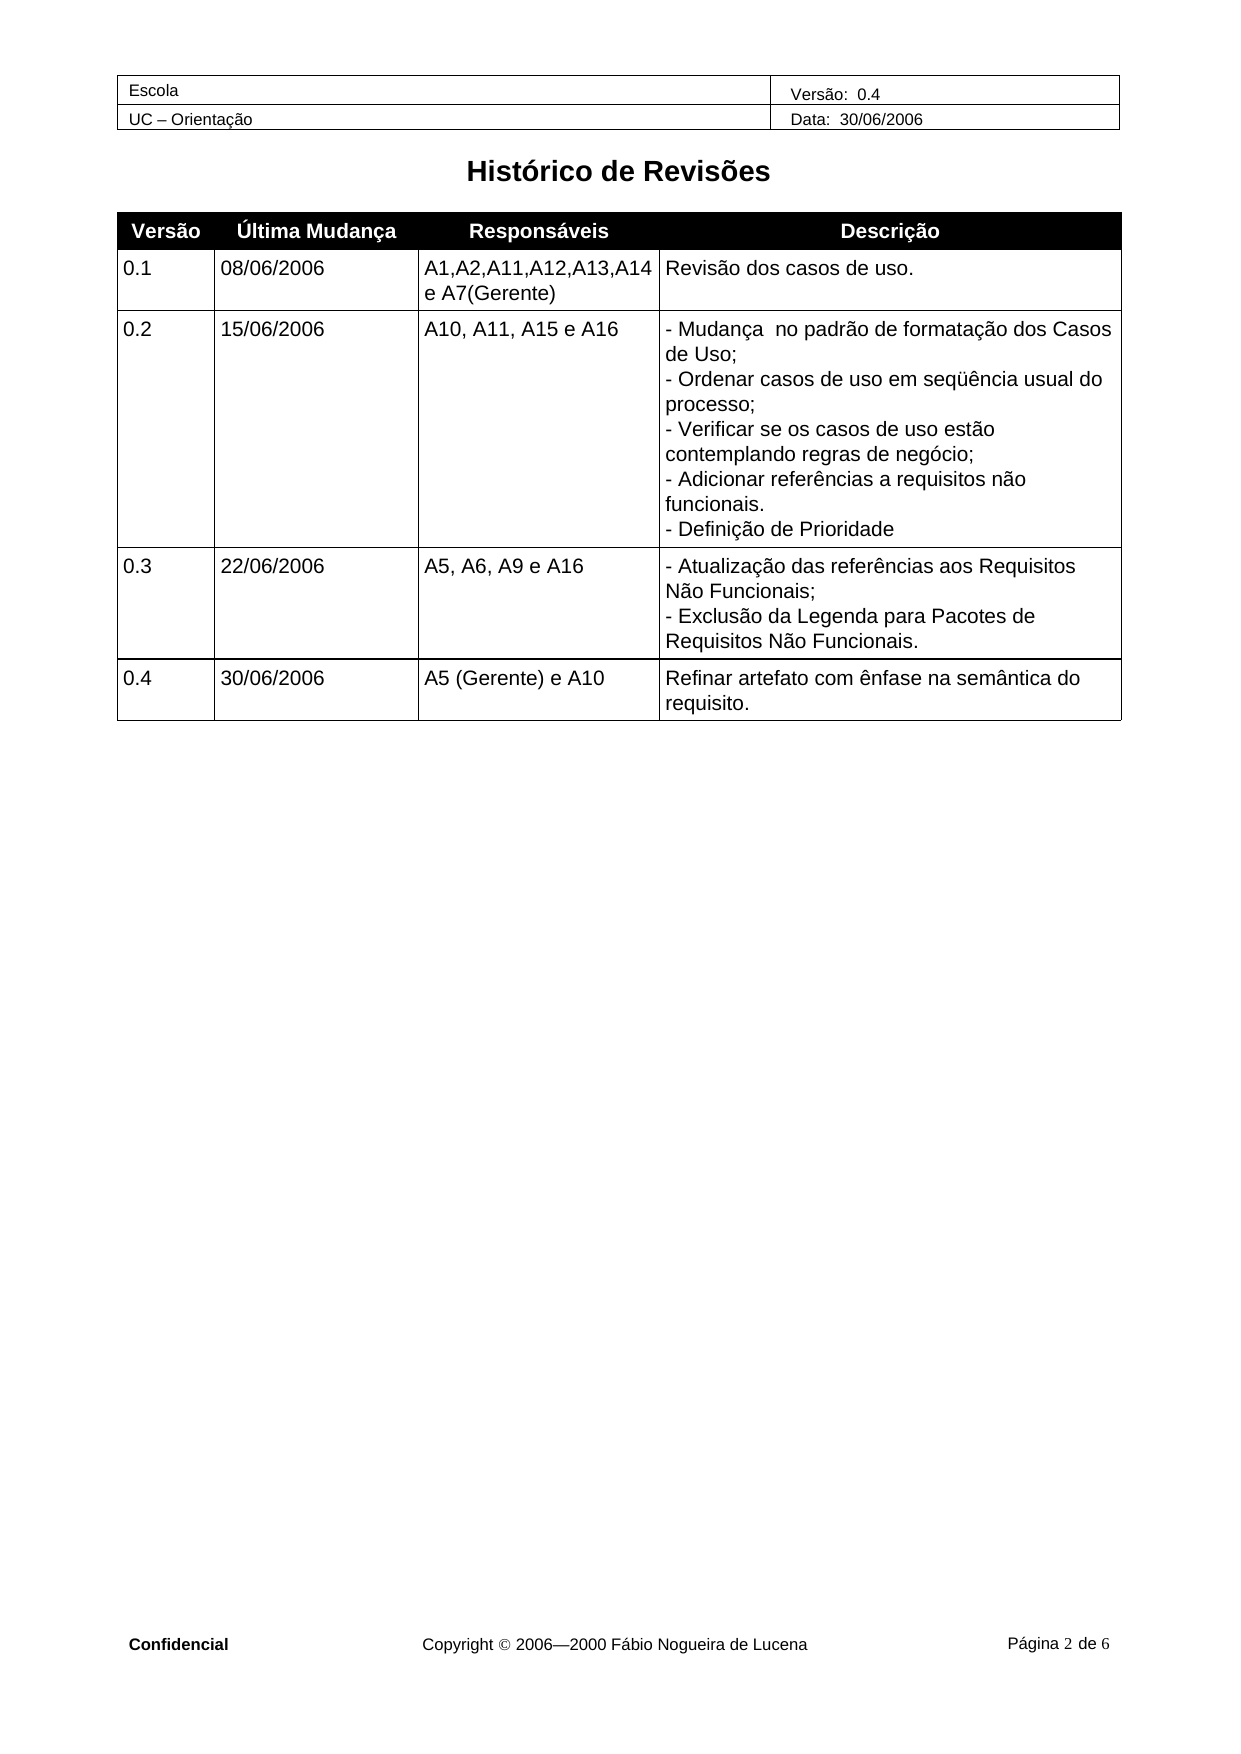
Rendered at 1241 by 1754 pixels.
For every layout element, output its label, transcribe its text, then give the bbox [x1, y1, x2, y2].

table_header A5 (Gerente) e A10 [419, 660, 659, 720]
table_cell 0.2 [118, 311, 214, 547]
table_header Versão [118, 213, 214, 249]
table_header 0.4 [118, 660, 214, 720]
table_cell A1,A2,A11,A12,A13,A14 e A7(Gerente) [419, 250, 659, 310]
table_header Última Mudança [215, 213, 418, 249]
table_cell 0.3 [118, 548, 214, 658]
table_cell - Atualização das referências aos Requisitos Não Funcionais; - Exclusão da Legenda para Pacotes de Requisitos Não Funcionais. [660, 548, 1121, 658]
table_cell - Mudança no padrão de formatação dos Casos de Uso; - Ordenar casos de uso em seqüência usual do processo; - Verificar se os casos de uso estão contemplando regras de negócio; - Adicionar referências a requisitos não funcionais. - Definição de Prioridade [660, 311, 1121, 547]
table_cell Revisão dos casos de uso. [660, 250, 1121, 310]
table_header Descrição [660, 213, 1121, 249]
table_cell 22/06/2006 [215, 548, 418, 658]
table_cell A10, A11, A15 e A16 [419, 311, 659, 547]
table_header Responsáveis [419, 213, 659, 249]
text Histórico de Revisões [117, 154, 1120, 187]
table_cell 0.1 [118, 250, 214, 310]
table_cell 15/06/2006 [215, 311, 418, 547]
table_cell 08/06/2006 [215, 250, 418, 310]
table_cell A5, A6, A9 e A16 [419, 548, 659, 658]
table_header 30/06/2006 [215, 660, 418, 720]
table_header Refinar artefato com ênfase na semântica do requisito. [660, 660, 1121, 720]
